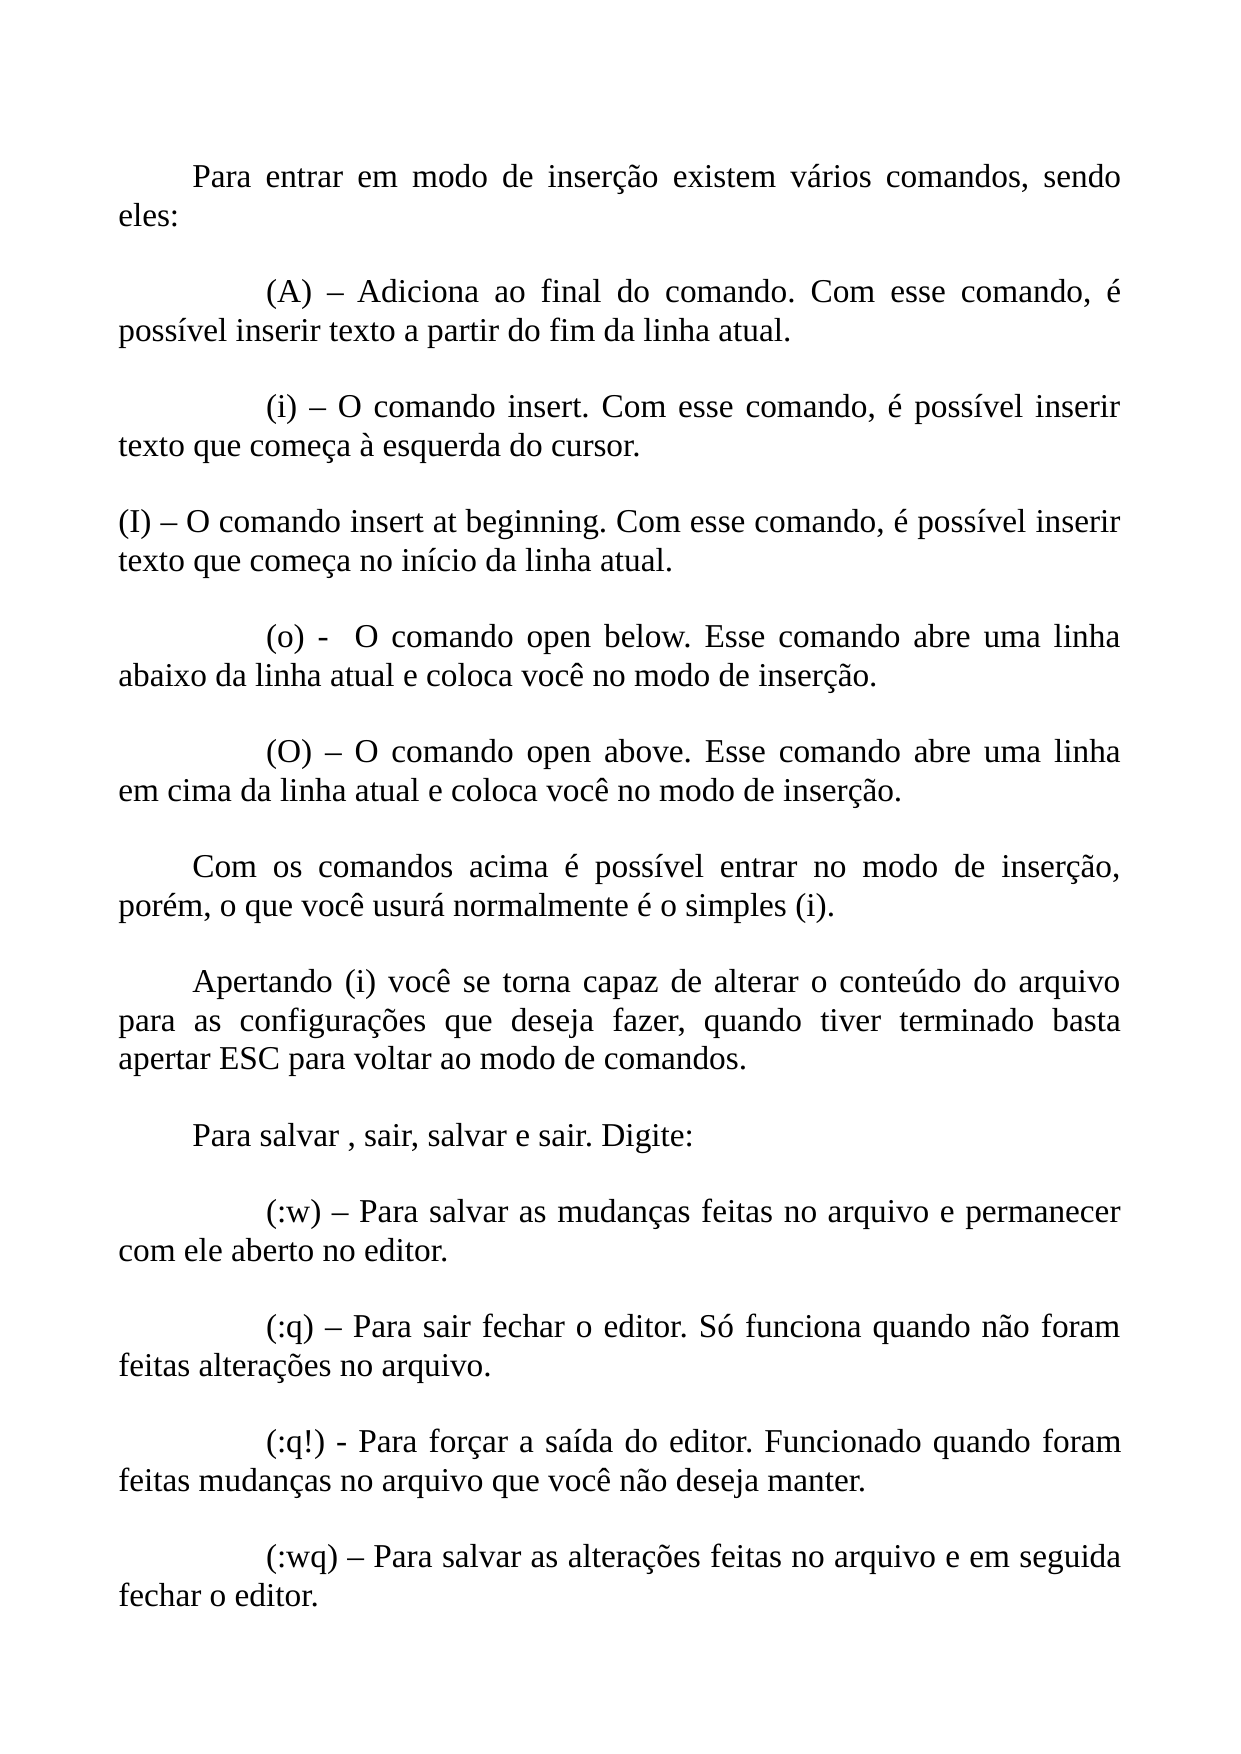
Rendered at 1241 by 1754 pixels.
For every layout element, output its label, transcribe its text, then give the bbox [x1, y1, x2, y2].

text Apertando (i) você se torna capaz de alterar o conteúdo do arquivo para as configurações que deseja fazer, quando tiver terminado basta apertar ESC para voltar ao modo de comandos. [118, 961, 1122, 1076]
text (:wq) – Para salvar as alterações feitas no arquivo e em seguida fechar o editor. [118, 1536, 1122, 1613]
text (A) – Adiciona ao final do comando. Com esse comando, é possível inserir texto a partir do fim da linha atual. [118, 271, 1122, 348]
text Com os comandos acima é possível entrar no modo de inserção, porém, o que você usurá normalmente é o simples (i). [118, 846, 1122, 923]
text (i) – O comando insert. Com esse comando, é possível inserir texto que começa à esquerda do cursor. [118, 386, 1122, 463]
text Para salvar , sair, salvar e sair. Digite: [118, 1115, 1122, 1153]
text (o) - O comando open below. Esse comando abre uma linha abaixo da linha atual e coloca você no modo de inserção. [118, 616, 1122, 693]
text (:w) – Para salvar as mudanças feitas no arquivo e permanecer com ele aberto no editor. [118, 1191, 1122, 1268]
text (:q!) - Para forçar a saída do editor. Funcionado quando foram feitas mudanças no arquivo que você não deseja manter. [118, 1421, 1122, 1498]
text (:q) – Para sair fechar o editor. Só funciona quando não foram feitas alterações no arquivo. [118, 1306, 1122, 1383]
text Para entrar em modo de inserção existem vários comandos, sendo eles: [118, 156, 1122, 233]
text (I) – O comando insert at beginning. Com esse comando, é possível inserir texto que começa no início da linha atual. [118, 501, 1122, 578]
text (O) – O comando open above. Esse comando abre uma linha em cima da linha atual e coloca você no modo de inserção. [118, 731, 1122, 808]
